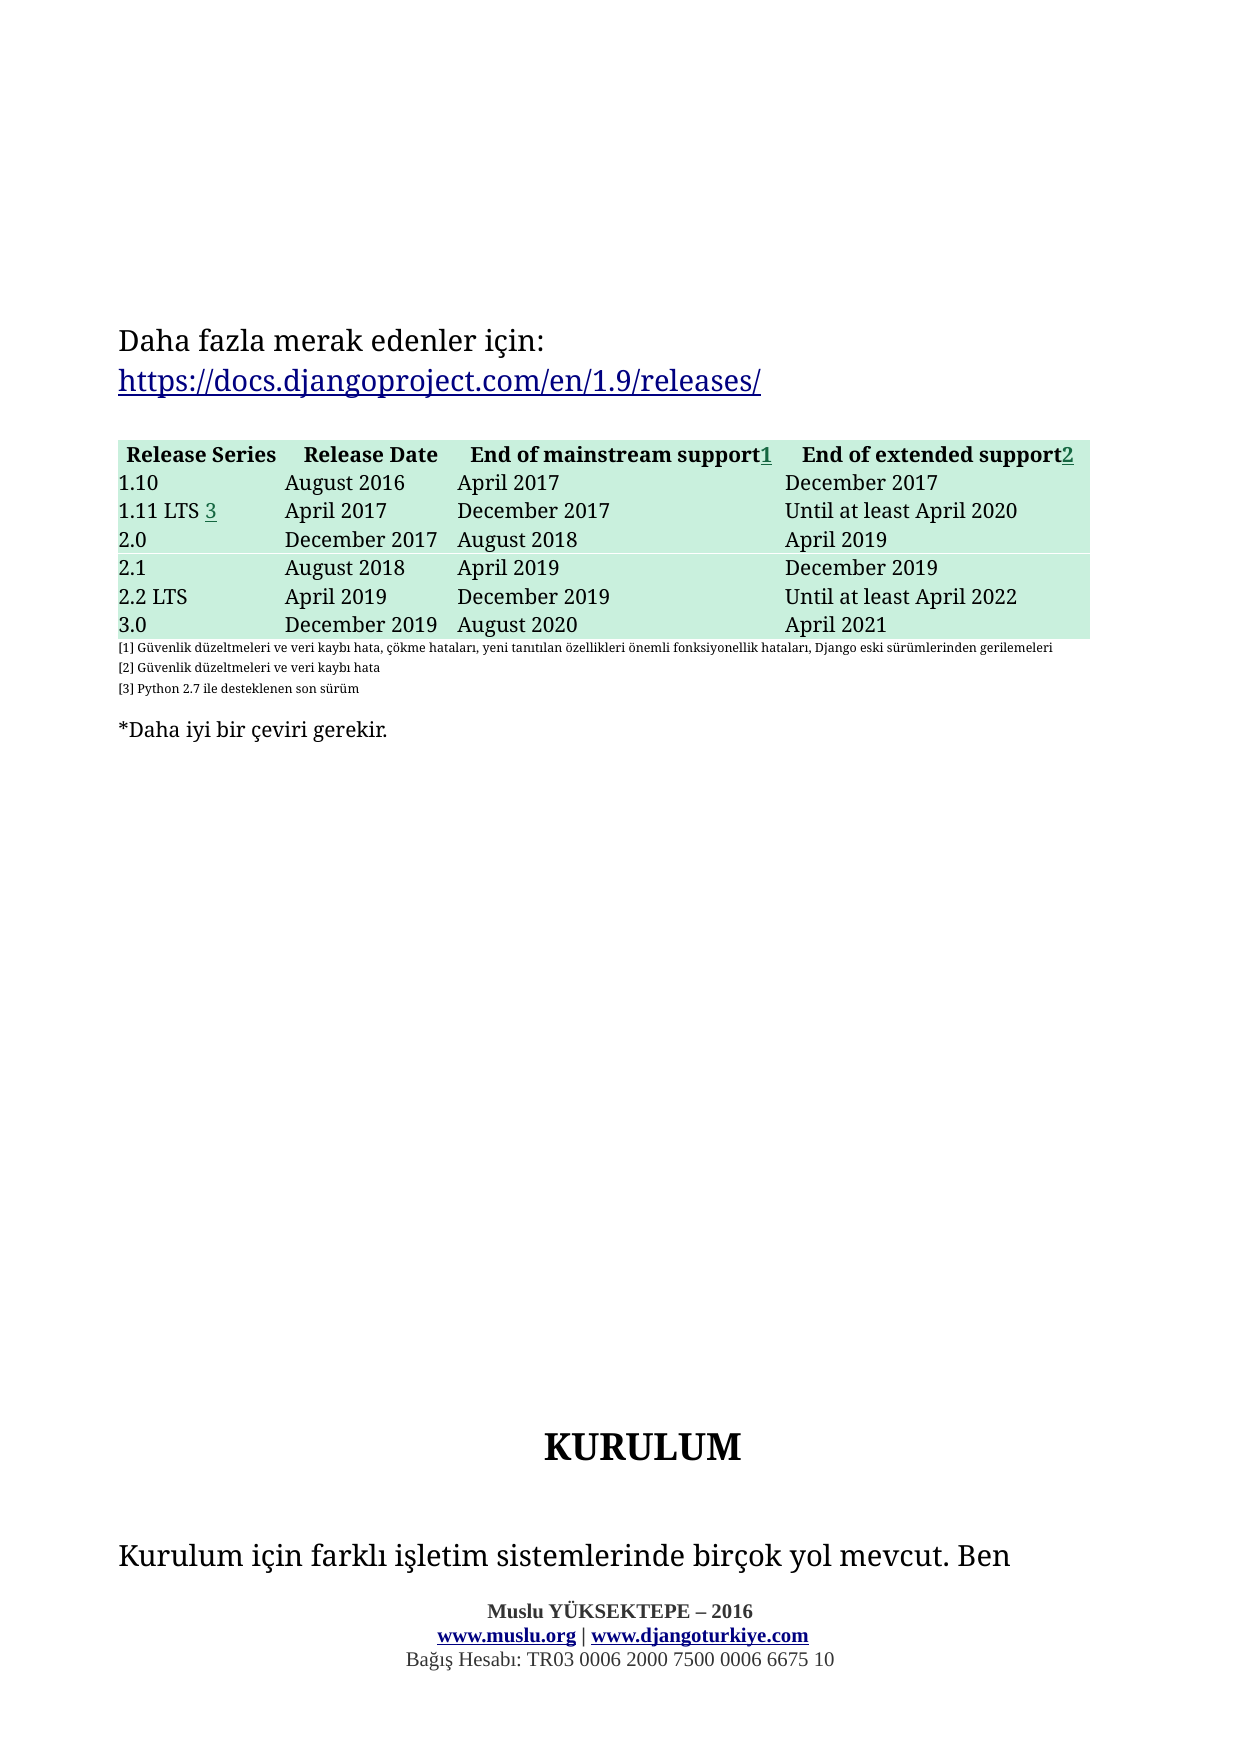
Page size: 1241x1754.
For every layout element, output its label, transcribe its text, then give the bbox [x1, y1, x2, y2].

table_cell August 2020 [457, 610, 785, 639]
table_cell April 2017 [285, 497, 457, 525]
table_cell 1.10 [118, 468, 284, 497]
text *Daha iyi bir çeviri gerekir. [118, 715, 1122, 743]
table_cell 2.2 LTS [118, 582, 284, 610]
table_cell August 2016 [285, 468, 457, 497]
table_cell April 2019 [457, 554, 785, 582]
table_cell December 2019 [285, 610, 457, 639]
table_cell April 2019 [285, 582, 457, 610]
text [1] Güvenlik düzeltmeleri ve veri kaybı hata, çökme hataları, yeni tanıtılan özellikleri önemli fonksiyonellik hataları, Django eski sürümlerinden gerilemeleri [2] Güvenlik düzeltmeleri ve veri kaybı hata [3] Python 2.7 ile desteklenen son sürüm [118, 639, 1122, 697]
table_cell 2.0 [118, 525, 284, 553]
table_cell April 2021 [785, 610, 1090, 639]
table_header End of extended support2 [785, 440, 1090, 468]
table_header Release Series [118, 440, 284, 468]
subtitle KURULUM [118, 1421, 1122, 1472]
table_cell December 2017 [785, 468, 1090, 497]
table_header End of mainstream support1 [457, 440, 785, 468]
table_cell April 2017 [457, 468, 785, 497]
table_cell August 2018 [457, 525, 785, 553]
text Kurulum için farklı işletim sistemlerinde birçok yol mevcut. Ben [118, 1535, 1122, 1575]
table_cell December 2017 [285, 525, 457, 553]
table_cell April 2019 [785, 525, 1090, 553]
table_cell 3.0 [118, 610, 284, 639]
table_cell August 2018 [285, 554, 457, 582]
table_cell Until at least April 2022 [785, 582, 1090, 610]
table_cell 2.1 [118, 554, 284, 582]
text Daha fazla merak edenler için: https://docs.djangoproject.com/en/1.9/releases/ [118, 321, 1122, 400]
table_cell December 2019 [457, 582, 785, 610]
table_header Release Date [285, 440, 457, 468]
table_cell December 2019 [785, 554, 1090, 582]
table_cell 1.11 LTS 3 [118, 497, 284, 525]
table_cell Until at least April 2020 [785, 497, 1090, 525]
table_cell December 2017 [457, 497, 785, 525]
